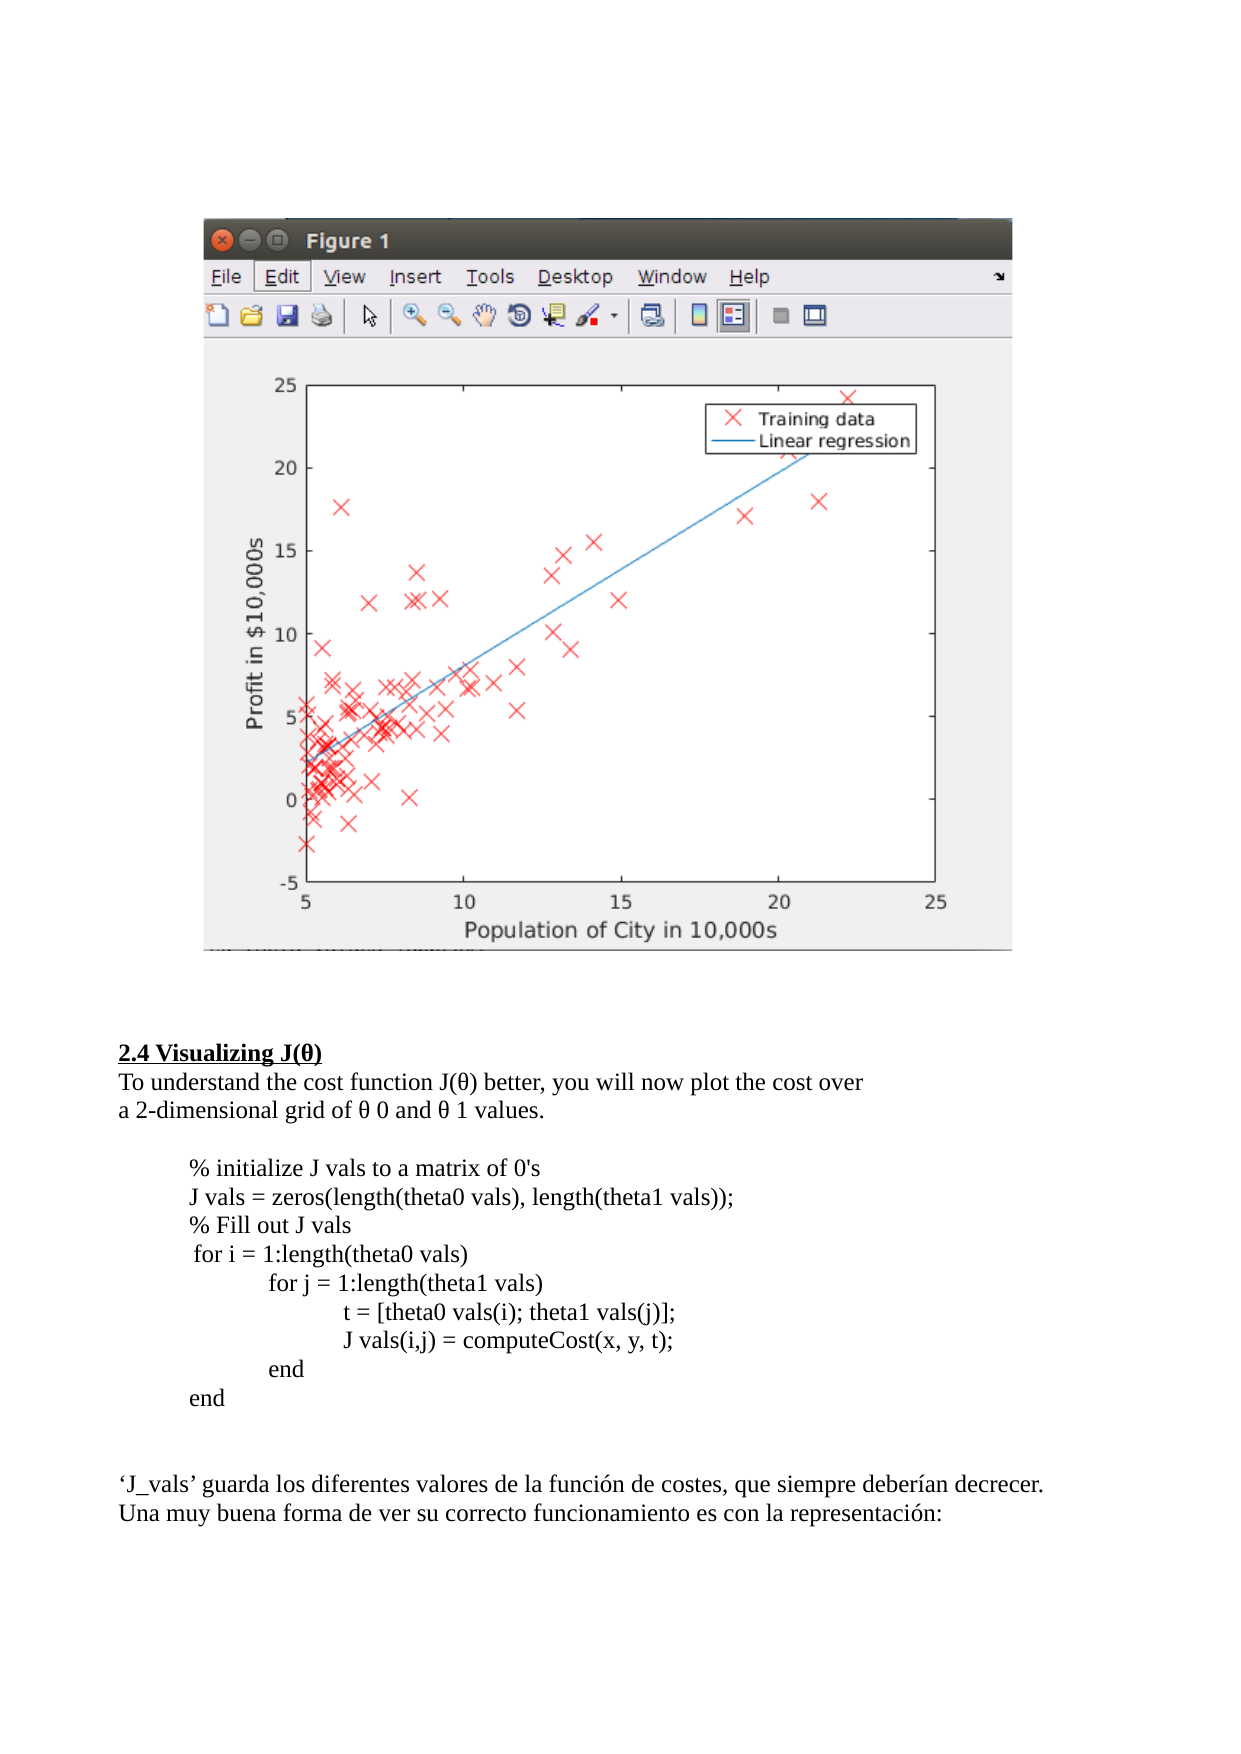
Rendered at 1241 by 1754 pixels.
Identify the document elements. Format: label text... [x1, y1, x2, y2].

text % initialize J vals to a matrix of 0's [189, 1153, 1122, 1182]
picture [203, 218, 1013, 951]
text for j = 1:length(theta1 vals) [189, 1268, 1122, 1297]
text 2.4 Visualizing J(θ) [118, 1038, 1122, 1067]
text t = [theta0 vals(i); theta1 vals(j)]; [189, 1297, 1122, 1326]
text J vals(i,j) = computeCost(x, y, t); [189, 1326, 1122, 1354]
text % Fill out J vals [189, 1211, 1122, 1239]
text end [189, 1383, 1122, 1412]
text J vals = zeros(length(theta0 vals), length(theta1 vals)); [189, 1182, 1122, 1211]
text ‘J_vals’ guarda los diferentes valores de la función de costes, que siempre deberían decrecer. [118, 1469, 1122, 1498]
text for i = 1:length(theta0 vals) [118, 1239, 1122, 1268]
text Una muy buena forma de ver su correcto funcionamiento es con la representación: [118, 1498, 1122, 1527]
text end [189, 1354, 1122, 1383]
text a 2-dimensional grid of θ 0 and θ 1 values. [118, 1096, 1122, 1124]
text To understand the cost function J(θ) better, you will now plot the cost over [118, 1067, 1122, 1096]
